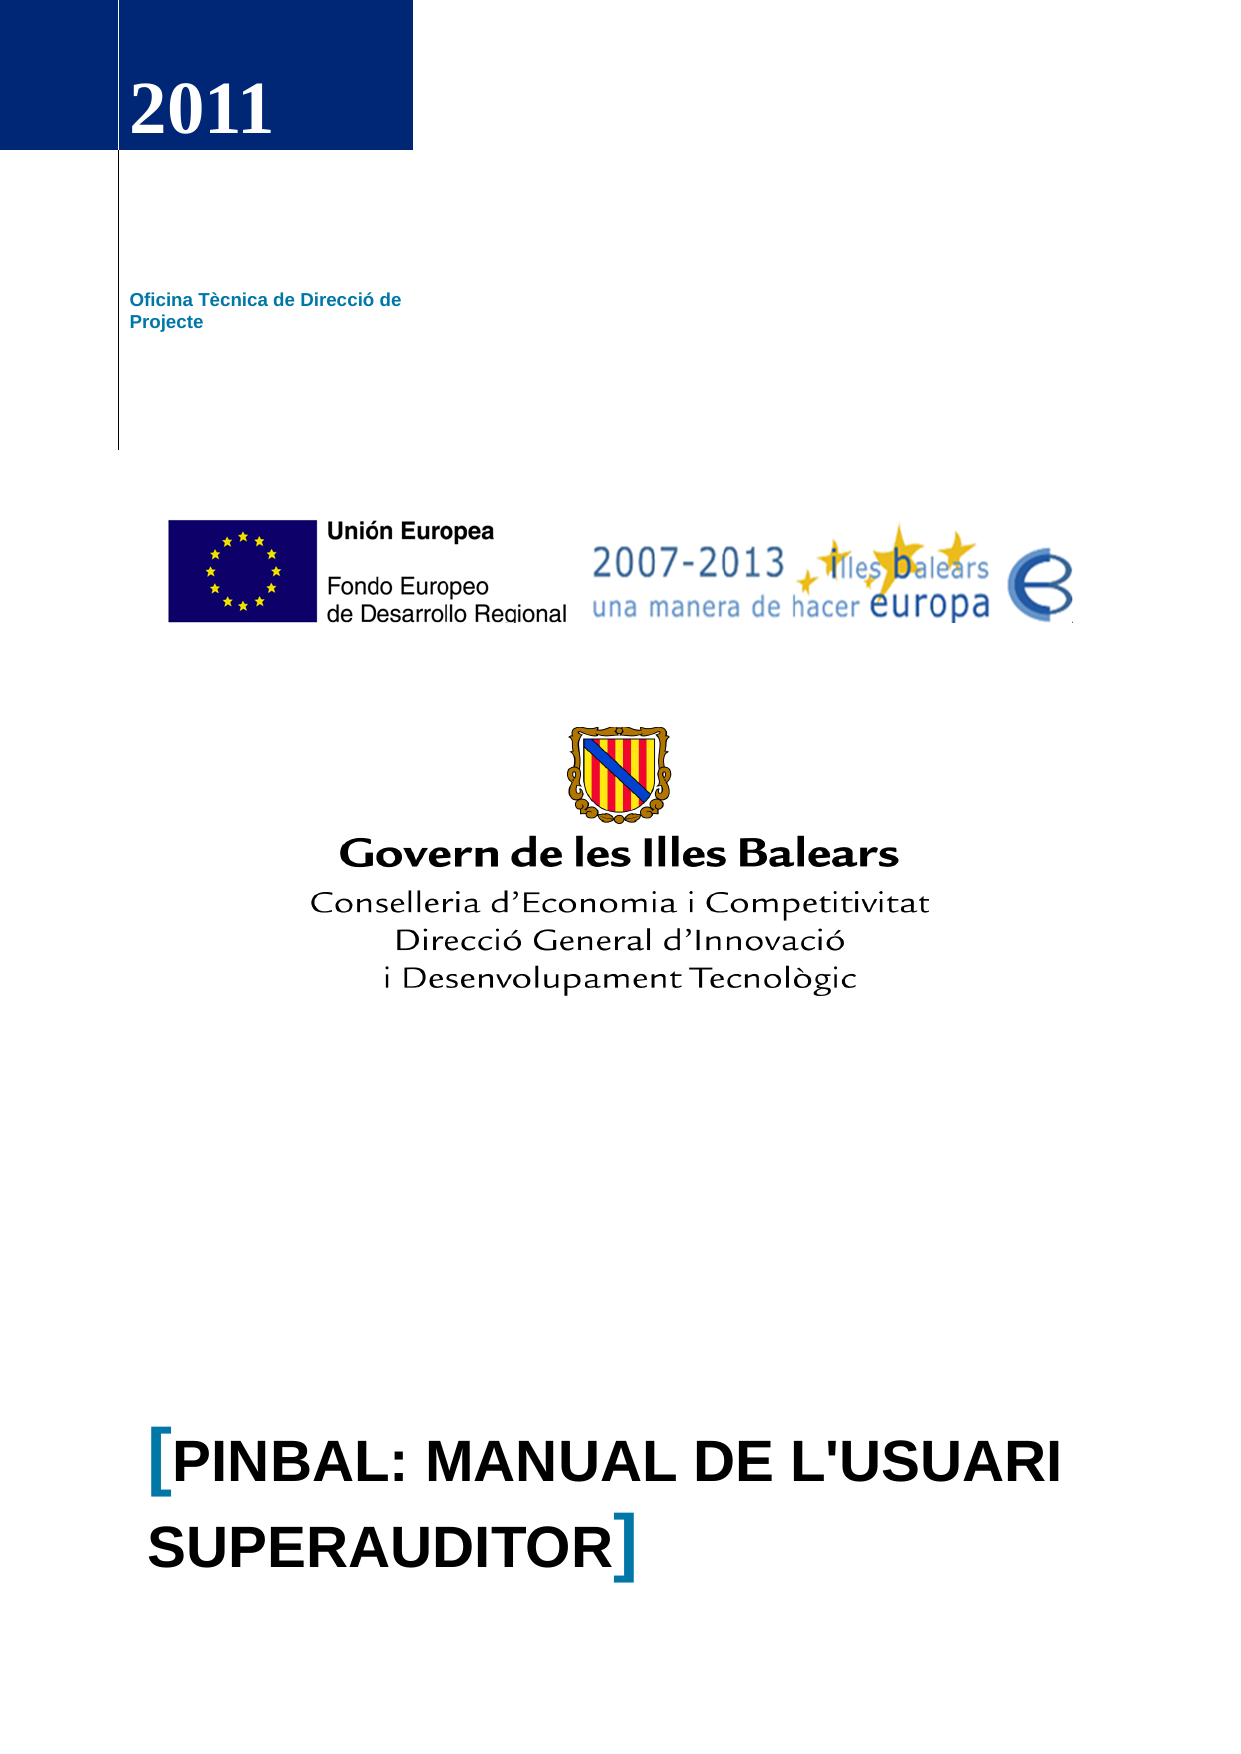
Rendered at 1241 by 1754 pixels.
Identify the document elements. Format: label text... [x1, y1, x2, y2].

table_header [PINBAL: Manual de l'usuari superauditor] [136, 1411, 1134, 1583]
table_header [0, 0, 118, 150]
picture [167, 518, 1073, 623]
table_cell [136, 1583, 1134, 1605]
table_cell [0, 150, 118, 450]
picture [311, 727, 929, 996]
table_cell Oficina Tècnica de Direcció de Projecte [119, 150, 413, 450]
table_header 2011 [119, 0, 413, 150]
